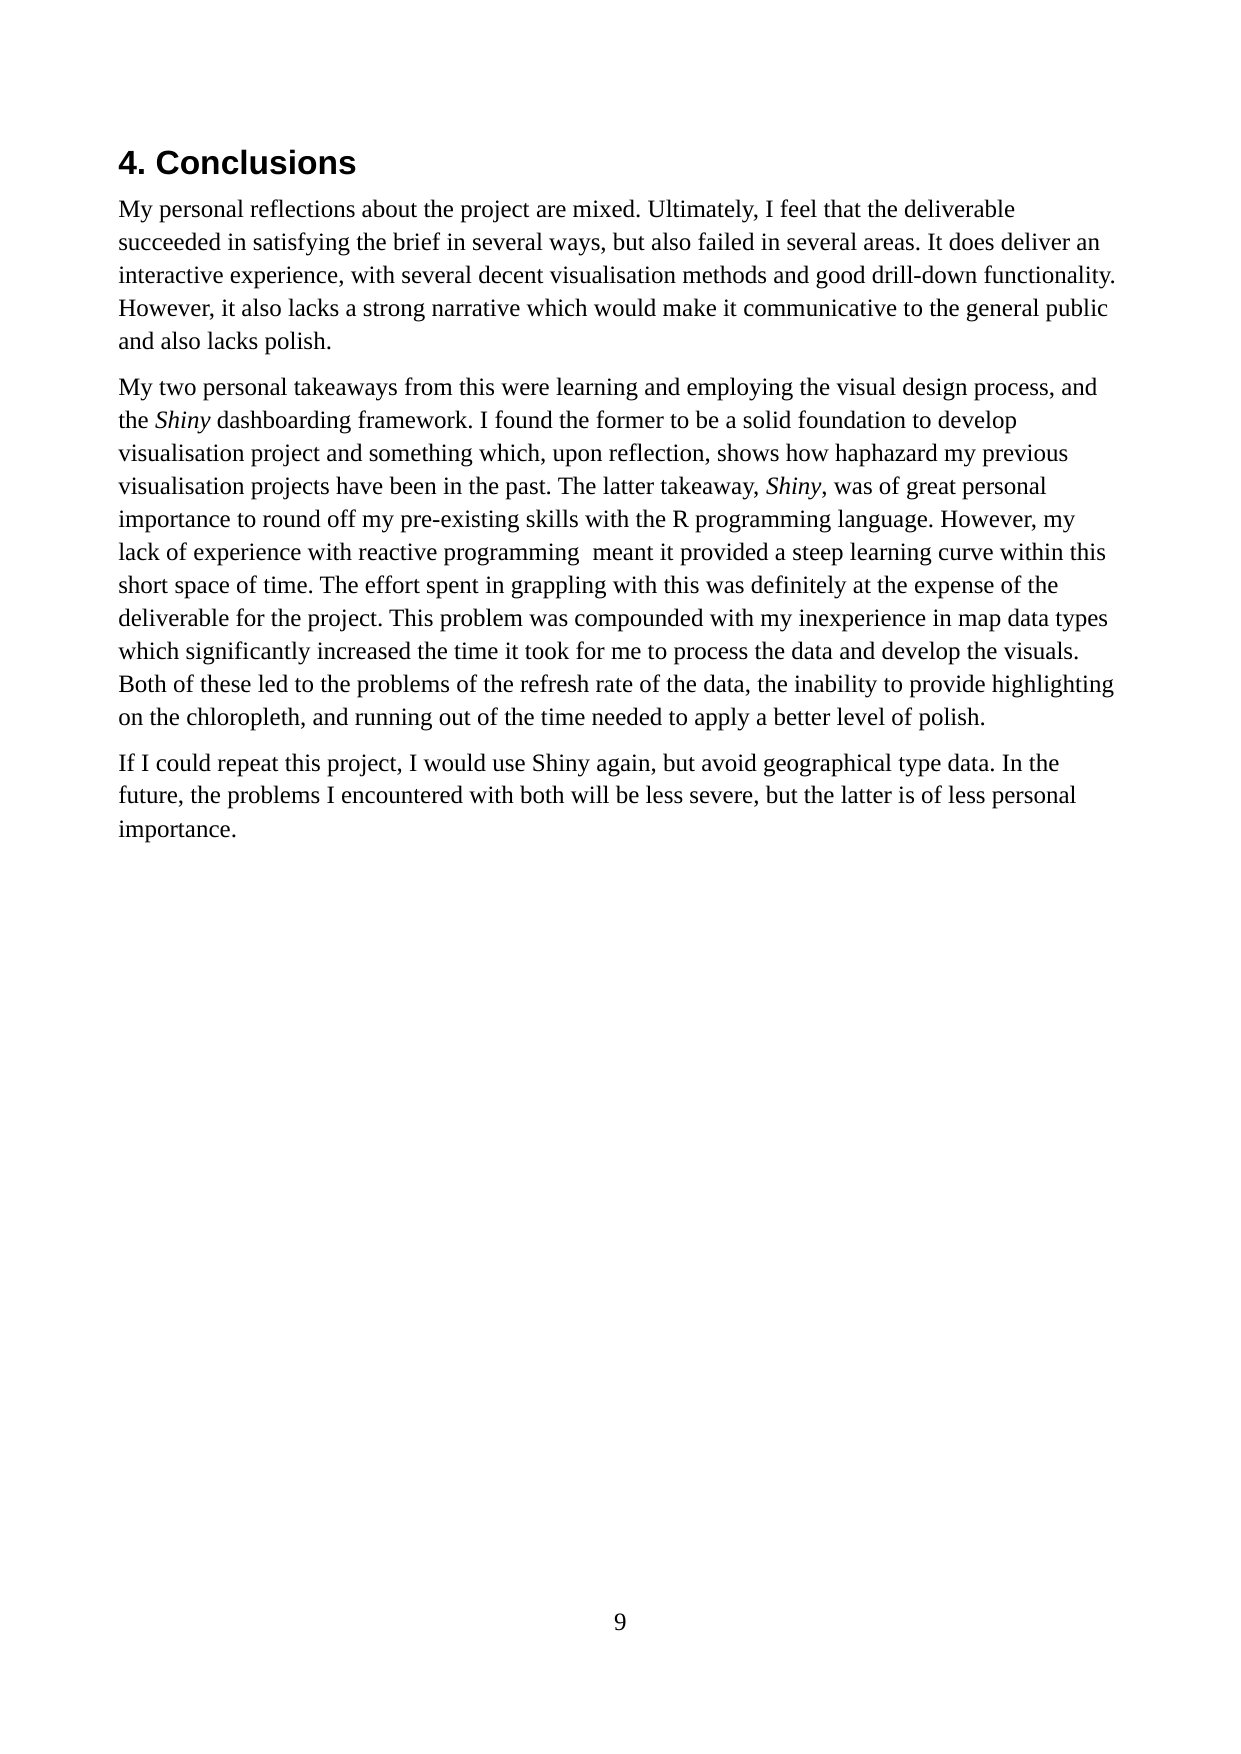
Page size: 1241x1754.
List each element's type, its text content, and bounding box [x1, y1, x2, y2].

text My two personal takeaways from this were learning and employing the visual design process, and the Shiny dashboarding framework. I found the former to be a solid foundation to develop visualisation project and something which, upon reflection, shows how haphazard my previous visualisation projects have been in the past. The latter takeaway, Shiny, was of great personal importance to round off my pre-existing skills with the R programming language. However, my lack of experience with reactive programming meant it provided a steep learning curve within this short space of time. The effort spent in grappling with this was definitely at the expense of the deliverable for the project. This problem was compounded with my inexperience in map data types which significantly increased the time it took for me to process the data and develop the visuals. Both of these led to the problems of the refresh rate of the data, the inability to provide highlighting on the chloropleth, and running out of the time needed to apply a better level of polish. [118, 372, 1122, 731]
subtitle Conclusions [118, 143, 1122, 182]
text If I could repeat this project, I would use Shiny again, but avoid geographical type data. In the future, the problems I encountered with both will be less severe, but the latter is of less personal importance. [118, 748, 1122, 842]
text My personal reflections about the project are mixed. Ultimately, I feel that the deliverable succeeded in satisfying the brief in several ways, but also failed in several areas. It does deliver an interactive experience, with several decent visualisation methods and good drill-down functionality. However, it also lacks a strong narrative which would make it communicative to the general public and also lacks polish. [118, 194, 1122, 355]
